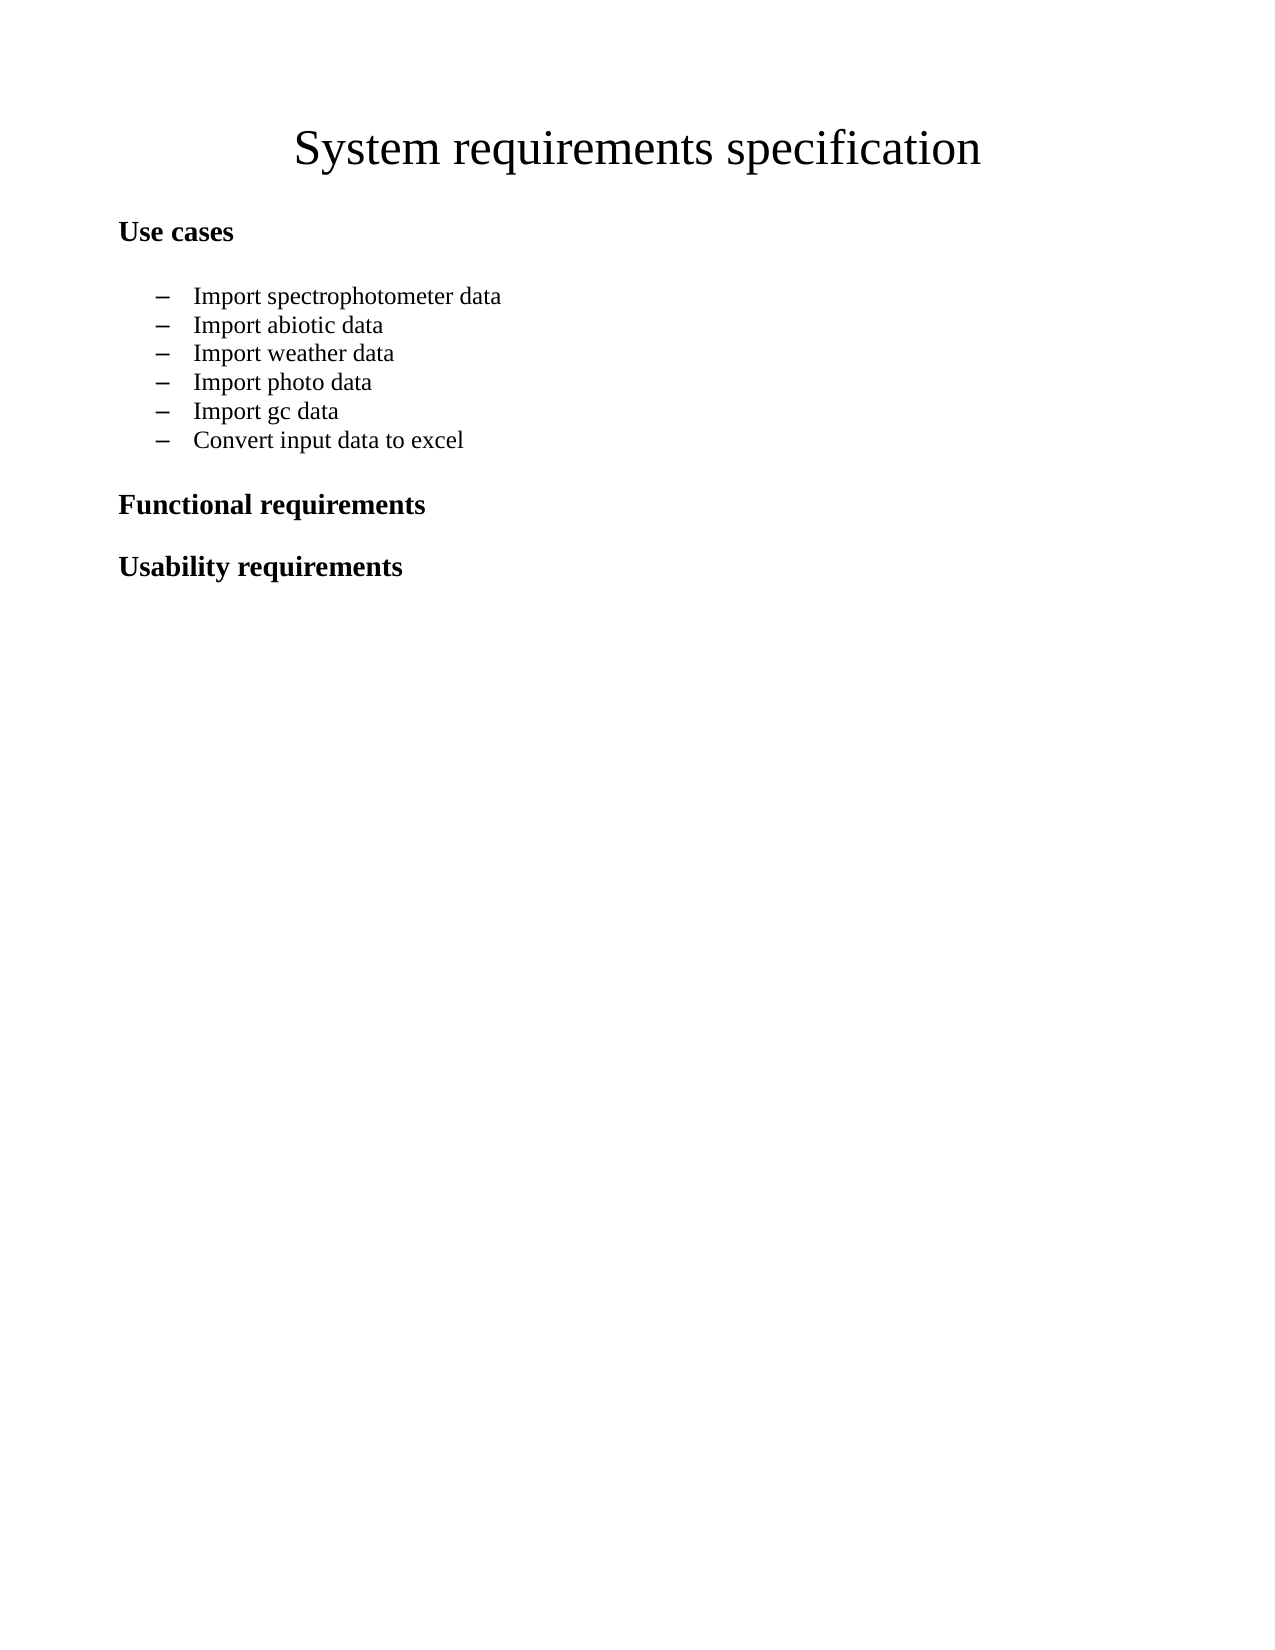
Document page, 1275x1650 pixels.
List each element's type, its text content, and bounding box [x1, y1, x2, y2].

list Import gc data [156, 396, 1157, 425]
text Functional requirements [118, 487, 1157, 521]
list Import abiotic data [156, 310, 1157, 338]
list Import weather data [156, 338, 1157, 367]
list Import photo data [156, 367, 1157, 396]
list Import spectrophotometer data [156, 281, 1157, 310]
text Usability requirements [118, 549, 1157, 583]
list Convert input data to excel [156, 425, 1157, 453]
text System requirements specification [118, 118, 1157, 176]
text Use cases [118, 214, 1157, 247]
